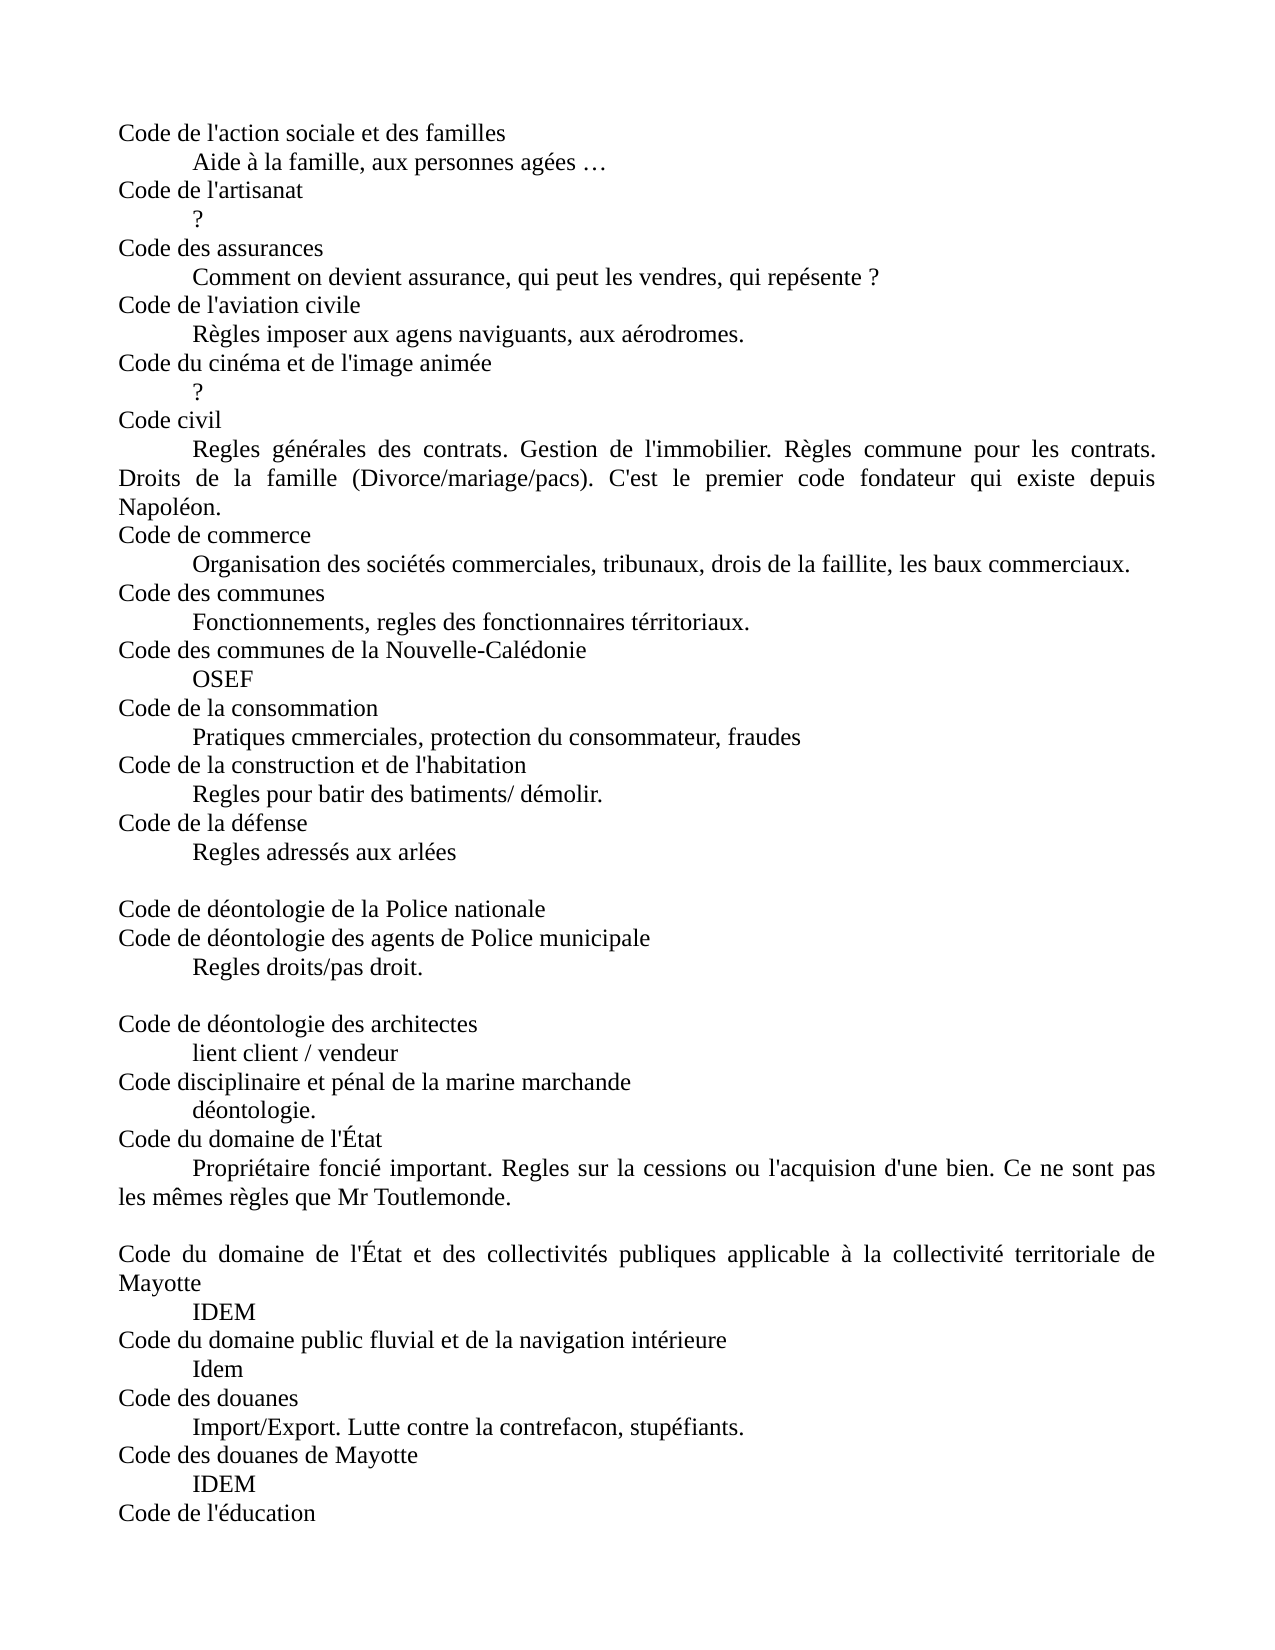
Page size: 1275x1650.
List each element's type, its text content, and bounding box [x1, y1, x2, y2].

text Propriétaire foncié important. Regles sur la cessions ou l'acquision d'une bien. Ce ne sont pas les mêmes règles que Mr Toutlemonde. [118, 1153, 1157, 1211]
text Regles droits/pas droit. [118, 952, 1157, 981]
text Aide à la famille, aux personnes agées … [118, 147, 1157, 176]
text Code de l'artisanat [118, 176, 1157, 204]
text Code de l'action sociale et des familles [118, 118, 1157, 147]
text Organisation des sociétés commerciales, tribunaux, drois de la faillite, les baux commerciaux. [118, 549, 1157, 578]
text Code de déontologie des agents de Police municipale [118, 923, 1157, 952]
text Code de l'aviation civile [118, 291, 1157, 319]
text OSEF [118, 664, 1157, 693]
text Fonctionnements, regles des fonctionnaires térritoriaux. [118, 607, 1157, 636]
text Code de déontologie de la Police nationale [118, 894, 1157, 923]
text Pratiques cmmerciales, protection du consommateur, fraudes [118, 722, 1157, 751]
text Code du cinéma et de l'image animée [118, 348, 1157, 377]
text Règles imposer aux agens naviguants, aux aérodromes. [118, 319, 1157, 348]
text Code disciplinaire et pénal de la marine marchande [118, 1067, 1157, 1096]
text Code de l'éducation [118, 1498, 1157, 1527]
text Code de la construction et de l'habitation [118, 751, 1157, 779]
text IDEM [118, 1469, 1157, 1498]
text ? [118, 377, 1157, 406]
text Code des communes [118, 578, 1157, 607]
text Code des douanes de Mayotte [118, 1441, 1157, 1469]
text Import/Export. Lutte contre la contrefacon, stupéfiants. [118, 1412, 1157, 1441]
text Comment on devient assurance, qui peut les vendres, qui repésente ? [118, 262, 1157, 291]
text Code du domaine public fluvial et de la navigation intérieure [118, 1326, 1157, 1354]
text ? [118, 204, 1157, 233]
text Code des assurances [118, 233, 1157, 262]
text Code des communes de la Nouvelle-Calédonie [118, 636, 1157, 664]
text Regles adressés aux arlées [118, 837, 1157, 866]
text Code de commerce [118, 521, 1157, 549]
text Code du domaine de l'État [118, 1124, 1157, 1153]
text Idem [118, 1354, 1157, 1383]
text IDEM [118, 1297, 1157, 1326]
text lient client / vendeur [118, 1038, 1157, 1067]
text Regles pour batir des batiments/ démolir. [118, 779, 1157, 808]
text Code de la consommation [118, 693, 1157, 722]
text Code civil [118, 406, 1157, 434]
text déontologie. [118, 1096, 1157, 1124]
text Code du domaine de l'État et des collectivités publiques applicable à la collectivité territoriale de Mayotte [118, 1239, 1157, 1297]
text Code de la défense [118, 808, 1157, 837]
text Code des douanes [118, 1383, 1157, 1412]
text Code de déontologie des architectes [118, 1009, 1157, 1038]
text Regles générales des contrats. Gestion de l'immobilier. Règles commune pour les contrats. Droits de la famille (Divorce/mariage/pacs). C'est le premier code fondateur qui existe depuis Napoléon. [118, 434, 1157, 521]
